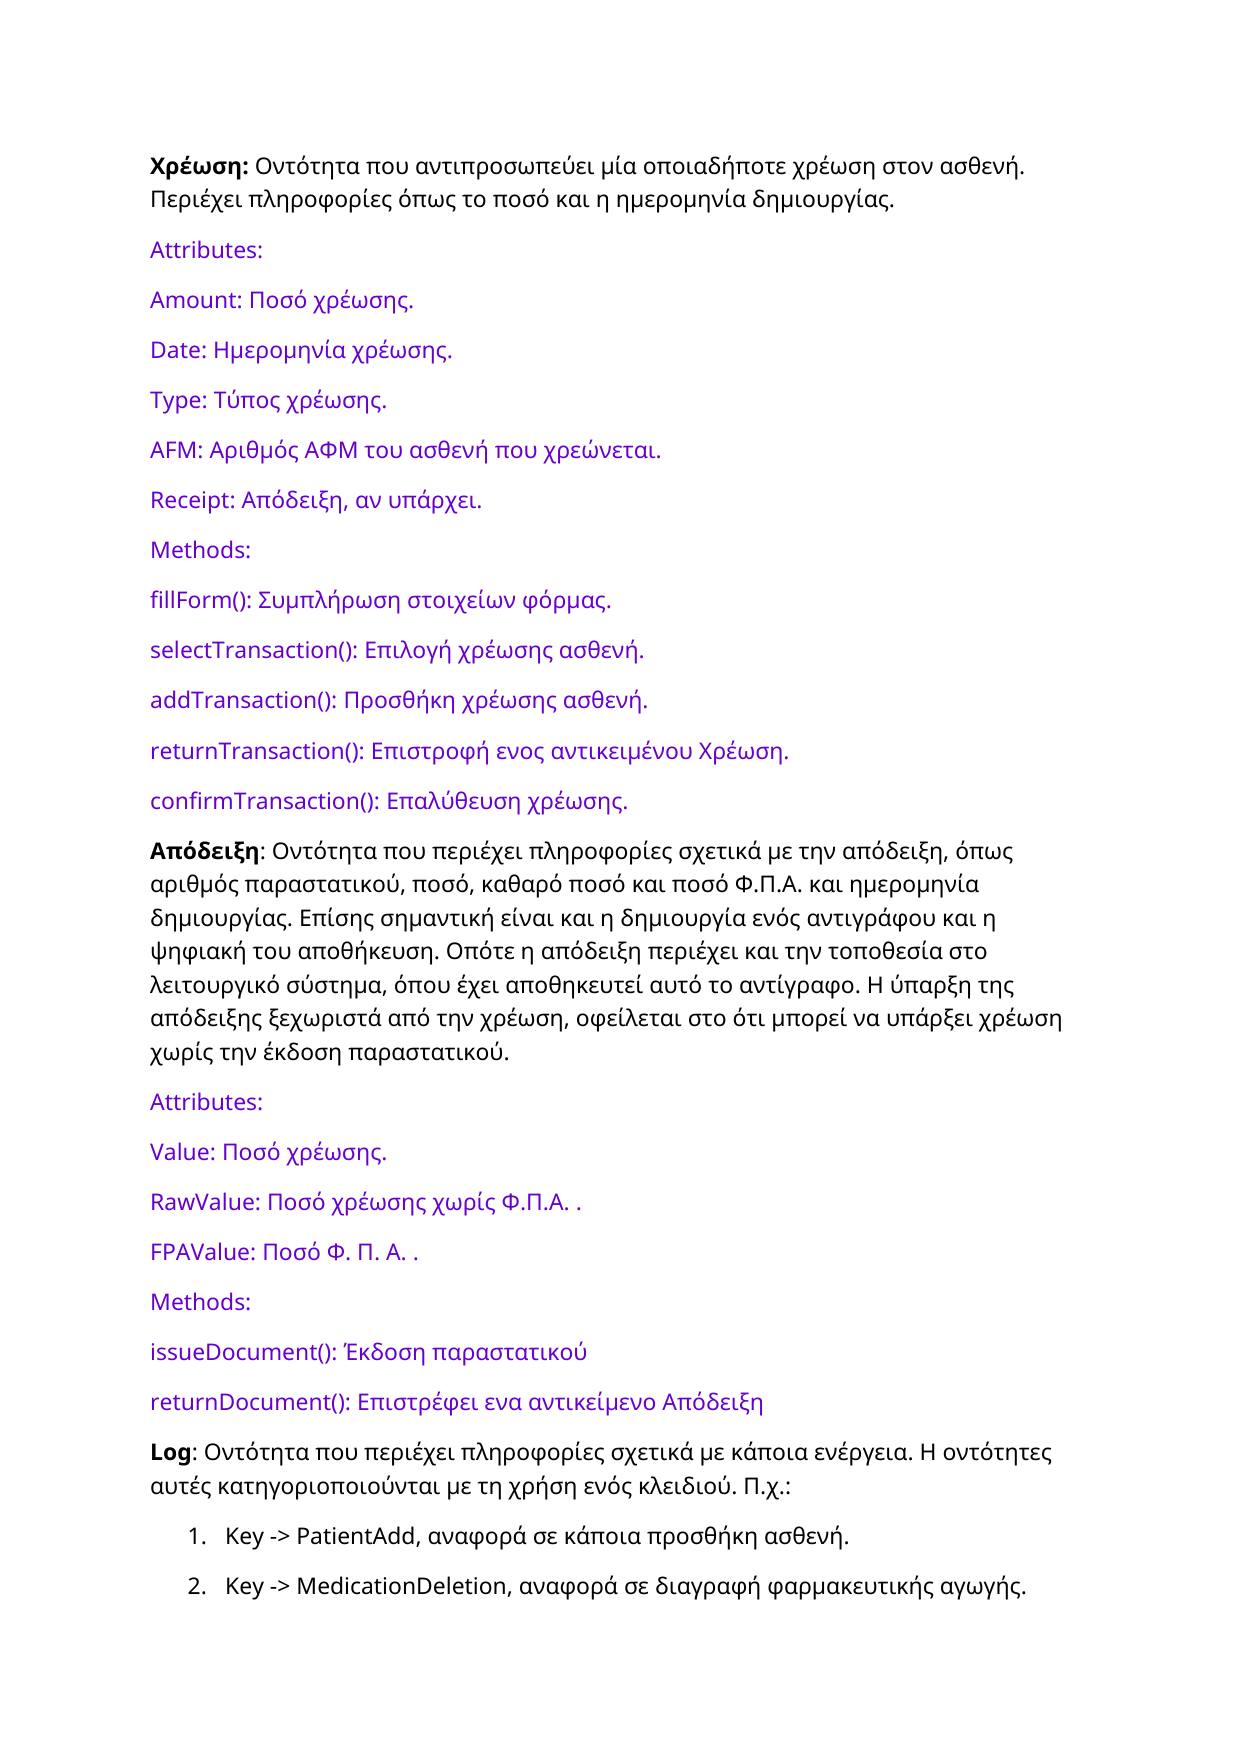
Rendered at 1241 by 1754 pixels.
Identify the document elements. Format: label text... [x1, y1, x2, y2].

text Amount: Ποσό χρέωσης. [150, 284, 1090, 315]
text Methods: [150, 534, 1090, 565]
text confirmTransaction(): Επαλύθευση χρέωσης. [150, 785, 1090, 816]
list Key -> MedicationDeletion, αναφορά σε διαγραφή φαρμακευτικής αγωγής. [187, 1570, 1090, 1601]
list Key -> PatientAdd, αναφορά σε κάποια προσθήκη ασθενή. [187, 1520, 1090, 1551]
text Log: Οντότητα που περιέχει πληροφορίες σχετικά με κάποια ενέργεια. Η οντότητες αυτές κατηγοριοποιούνται με τη χρήση ενός κλειδιού. Π.χ.: [150, 1436, 1090, 1501]
text Date: Ημερομηνία χρέωσης. [150, 334, 1090, 365]
text FPAValue: Ποσό Φ. Π. Α. . [150, 1236, 1090, 1267]
text Attributes: [150, 233, 1090, 265]
text Methods: [150, 1286, 1090, 1317]
text Χρέωση: Οντότητα που αντιπροσωπεύει μία οποιαδήποτε χρέωση στον ασθενή. Περιέχει πληροφορίες όπως το ποσό και η ημερομηνία δημιουργίας. [150, 150, 1090, 215]
text Receipt: Απόδειξη, αν υπάρχει. [150, 484, 1090, 515]
text returnDocument(): Επιστρέφει ενα αντικείμενο Απόδειξη [150, 1386, 1090, 1417]
text fillForm(): Συμπλήρωση στοιχείων φόρμας. [150, 584, 1090, 616]
text issueDocument(): Έκδοση παραστατικού [150, 1336, 1090, 1367]
text Attributes: [150, 1086, 1090, 1117]
text Απόδειξη: Οντότητα που περιέχει πληροφορίες σχετικά με την απόδειξη, όπως αριθμός παραστατικού, ποσό, καθαρό ποσό και ποσό Φ.Π.Α. και ημερομηνία δημιουργίας. Επίσης σημαντική είναι και η δημιουργία ενός αντιγράφου και η ψηφιακή του αποθήκευση. Οπότε η απόδειξη περιέχει και την τοποθεσία στο λειτουργικό σύστημα, όπου έχει αποθηκευτεί αυτό το αντίγραφο. Η ύπαρξη της απόδειξης ξεχωριστά από την χρέωση, οφείλεται στο ότι μπορεί να υπάρξει χρέωση χωρίς την έκδοση παραστατικού. [150, 835, 1090, 1067]
text addTransaction(): Προσθήκη χρέωσης ασθενή. [150, 684, 1090, 716]
text Type: Τύπος χρέωσης. [150, 384, 1090, 415]
text AFM: Αριθμός ΑΦΜ του ασθενή που χρεώνεται. [150, 434, 1090, 465]
text RawValue: Ποσό χρέωσης χωρίς Φ.Π.Α. . [150, 1186, 1090, 1217]
text returnTransaction(): Επιστροφή ενος αντικειμένου Χρέωση. [150, 734, 1090, 766]
text selectTransaction(): Επιλογή χρέωσης ασθενή. [150, 634, 1090, 666]
text Value: Ποσό χρέωσης. [150, 1136, 1090, 1167]
